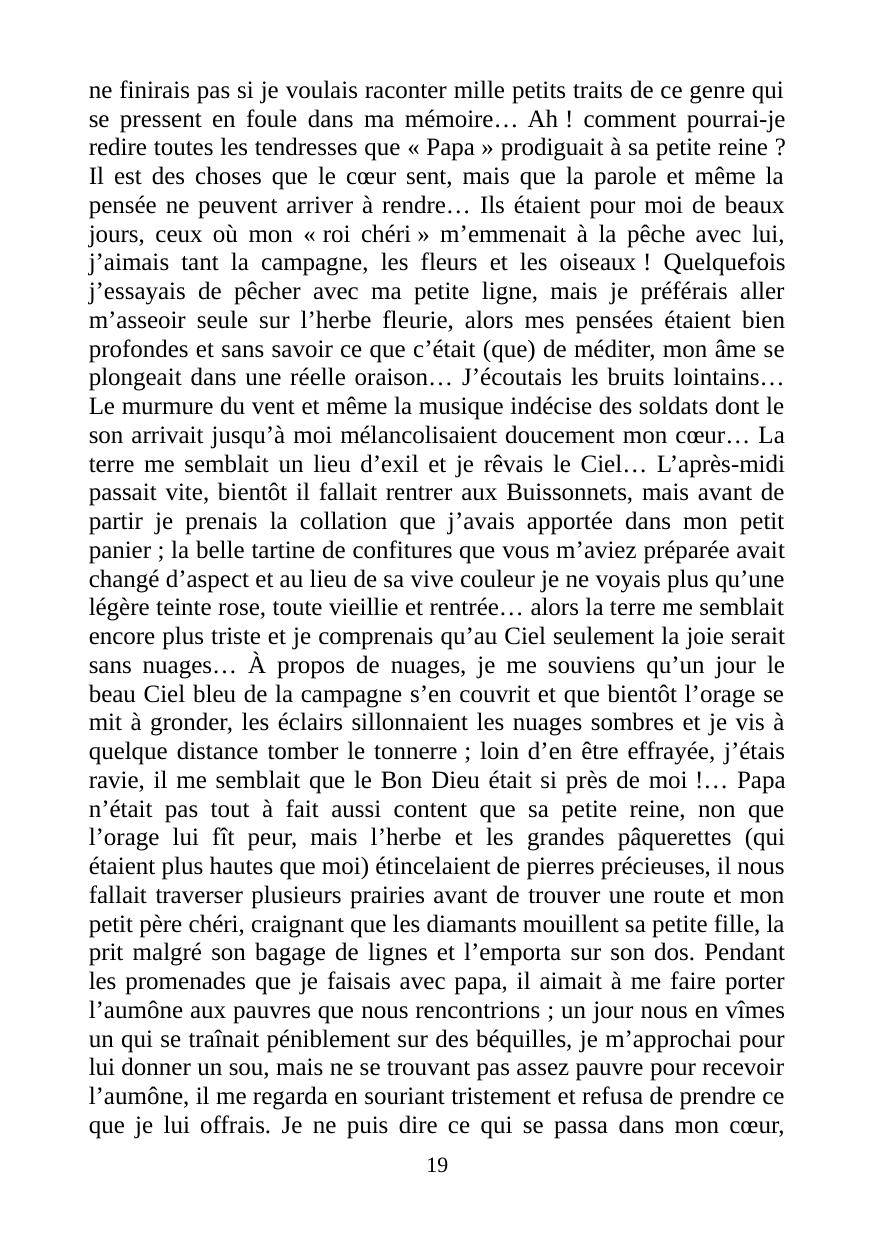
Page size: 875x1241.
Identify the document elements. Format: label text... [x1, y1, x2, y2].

text ne finirais pas si je voulais raconter mille petits traits de ce genre qui se pressent en foule dans ma mémoire… Ah ! comment pourrai-je redire toutes les tendresses que « Papa » prodiguait à sa petite reine ? Il est des choses que le cœur sent, mais que la parole et même la pensée ne peuvent arriver à rendre… Ils étaient pour moi de beaux jours, ceux où mon « roi chéri » m’emmenait à la pêche avec lui, j’aimais tant la campagne, les fleurs et les oiseaux ! Quelquefois j’essayais de pêcher avec ma petite ligne, mais je préférais aller m’asseoir seule sur l’herbe fleurie, alors mes pensées étaient bien profondes et sans savoir ce que c’était (que) de méditer, mon âme se plongeait dans une réelle oraison… J’écoutais les bruits lointains… Le murmure du vent et même la musique indécise des soldats dont le son arrivait jusqu’à moi mélancolisaient doucement mon cœur… La terre me semblait un lieu d’exil et je rêvais le Ciel… L’après-midi passait vite, bientôt il fallait rentrer aux Buissonnets, mais avant de partir je prenais la collation que j’avais apportée dans mon petit panier ; la belle tartine de confitures que vous m’aviez préparée avait changé d’aspect et au lieu de sa vive couleur je ne voyais plus qu’une légère teinte rose, toute vieillie et rentrée… alors la terre me semblait encore plus triste et je comprenais qu’au Ciel seulement la joie serait sans nuages… À propos de nuages, je me souviens qu’un jour le beau Ciel bleu de la campagne s’en couvrit et que bientôt l’orage se mit à gronder, les éclairs sillonnaient les nuages sombres et je vis à quelque distance tomber le tonnerre ; loin d’en être effrayée, j’étais ravie, il me semblait que le Bon Dieu était si près de moi !… Papa n’était pas tout à fait aussi content que sa petite reine, non que l’orage lui fît peur, mais l’herbe et les grandes pâquerettes (qui étaient plus hautes que moi) étincelaient de pierres précieuses, il nous fallait traverser plusieurs prairies avant de trouver une route et mon petit père chéri, craignant que les diamants mouillent sa petite fille, la prit malgré son bagage de lignes et l’emporta sur son dos. Pendant les promenades que je faisais avec papa, il aimait à me faire porter l’aumône aux pauvres que nous rencontrions ; un jour nous en vîmes un qui se traînait péniblement sur des béquilles, je m’approchai pour lui donner un sou, mais ne se trouvant pas assez pauvre pour recevoir l’aumône, il me regarda en souriant tristement et refusa de prendre ce que je lui offrais. Je ne puis dire ce qui se passa dans mon cœur, [88, 75, 786, 1139]
